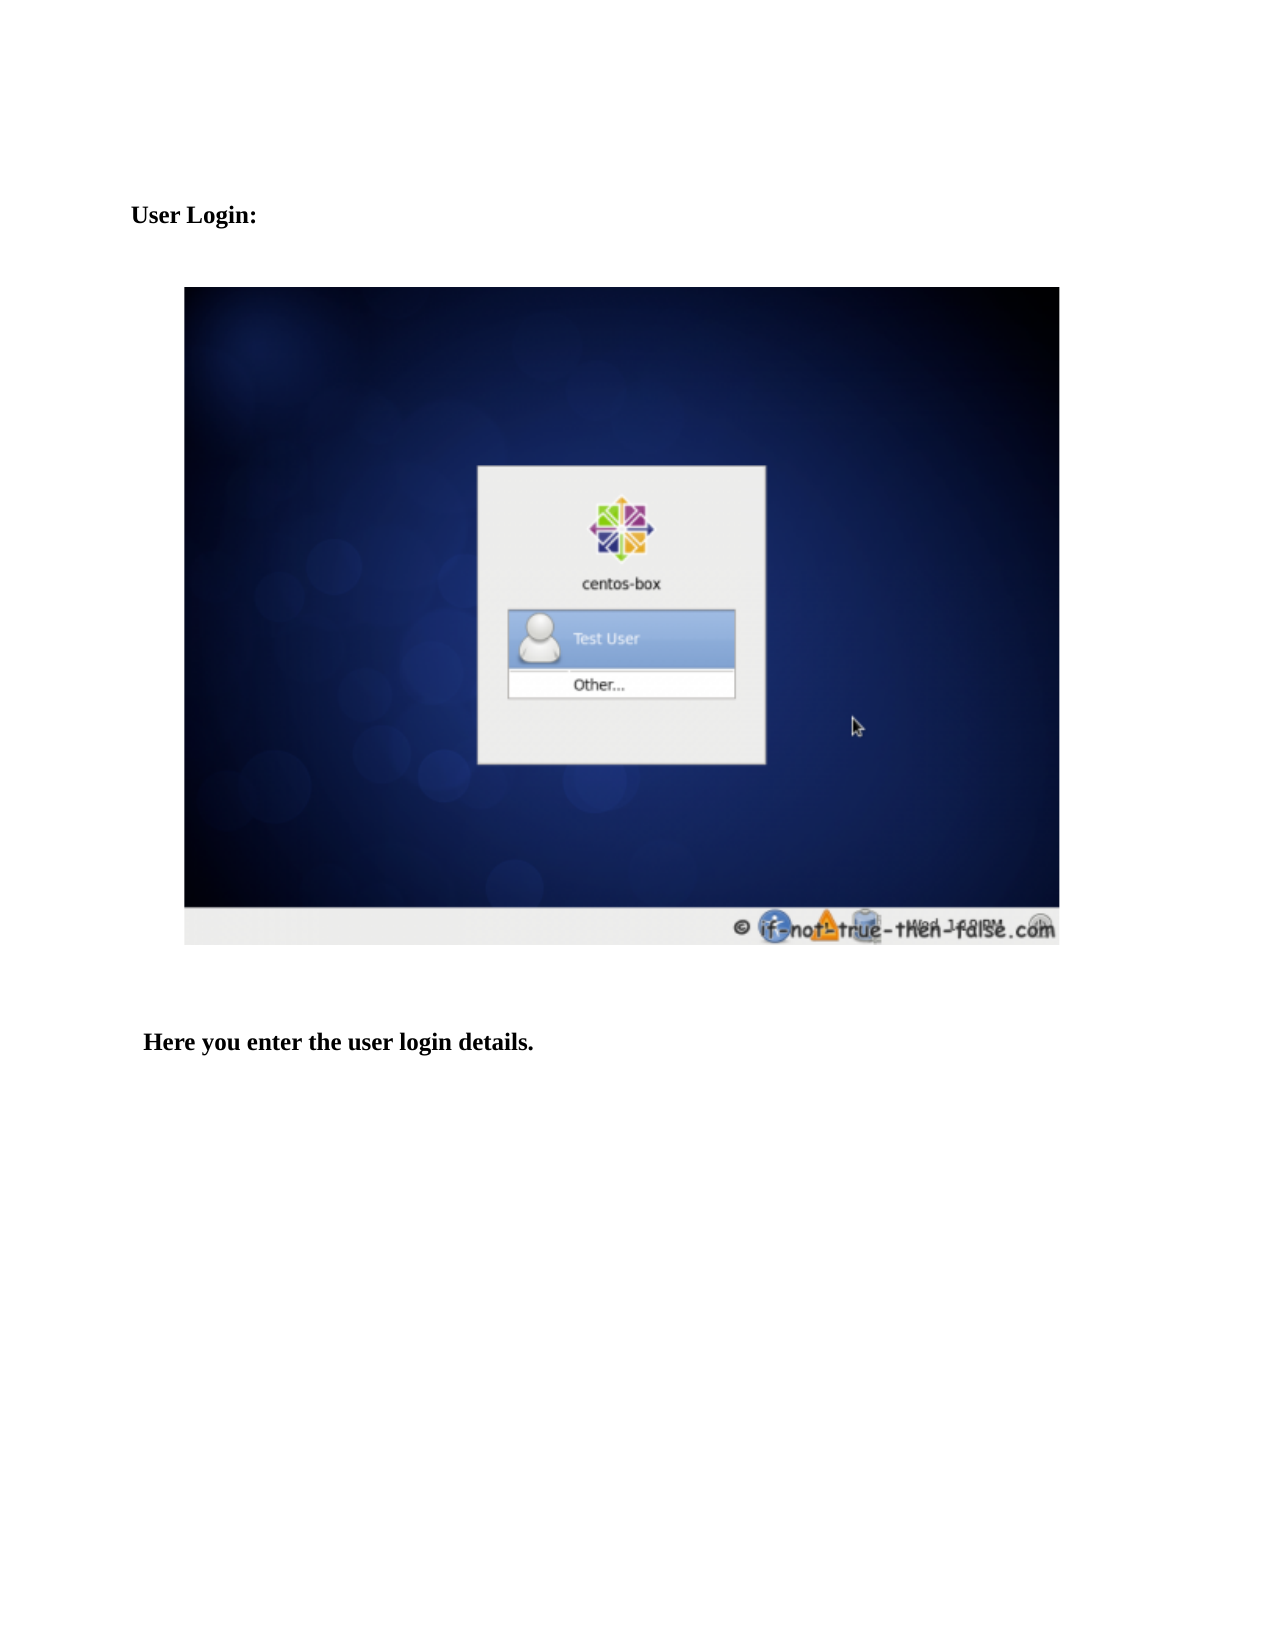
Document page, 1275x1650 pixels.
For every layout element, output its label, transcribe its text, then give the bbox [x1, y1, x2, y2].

text User Login: [118, 201, 1157, 229]
text Here you enter the user login details. [118, 1027, 1157, 1055]
picture [184, 287, 1060, 945]
